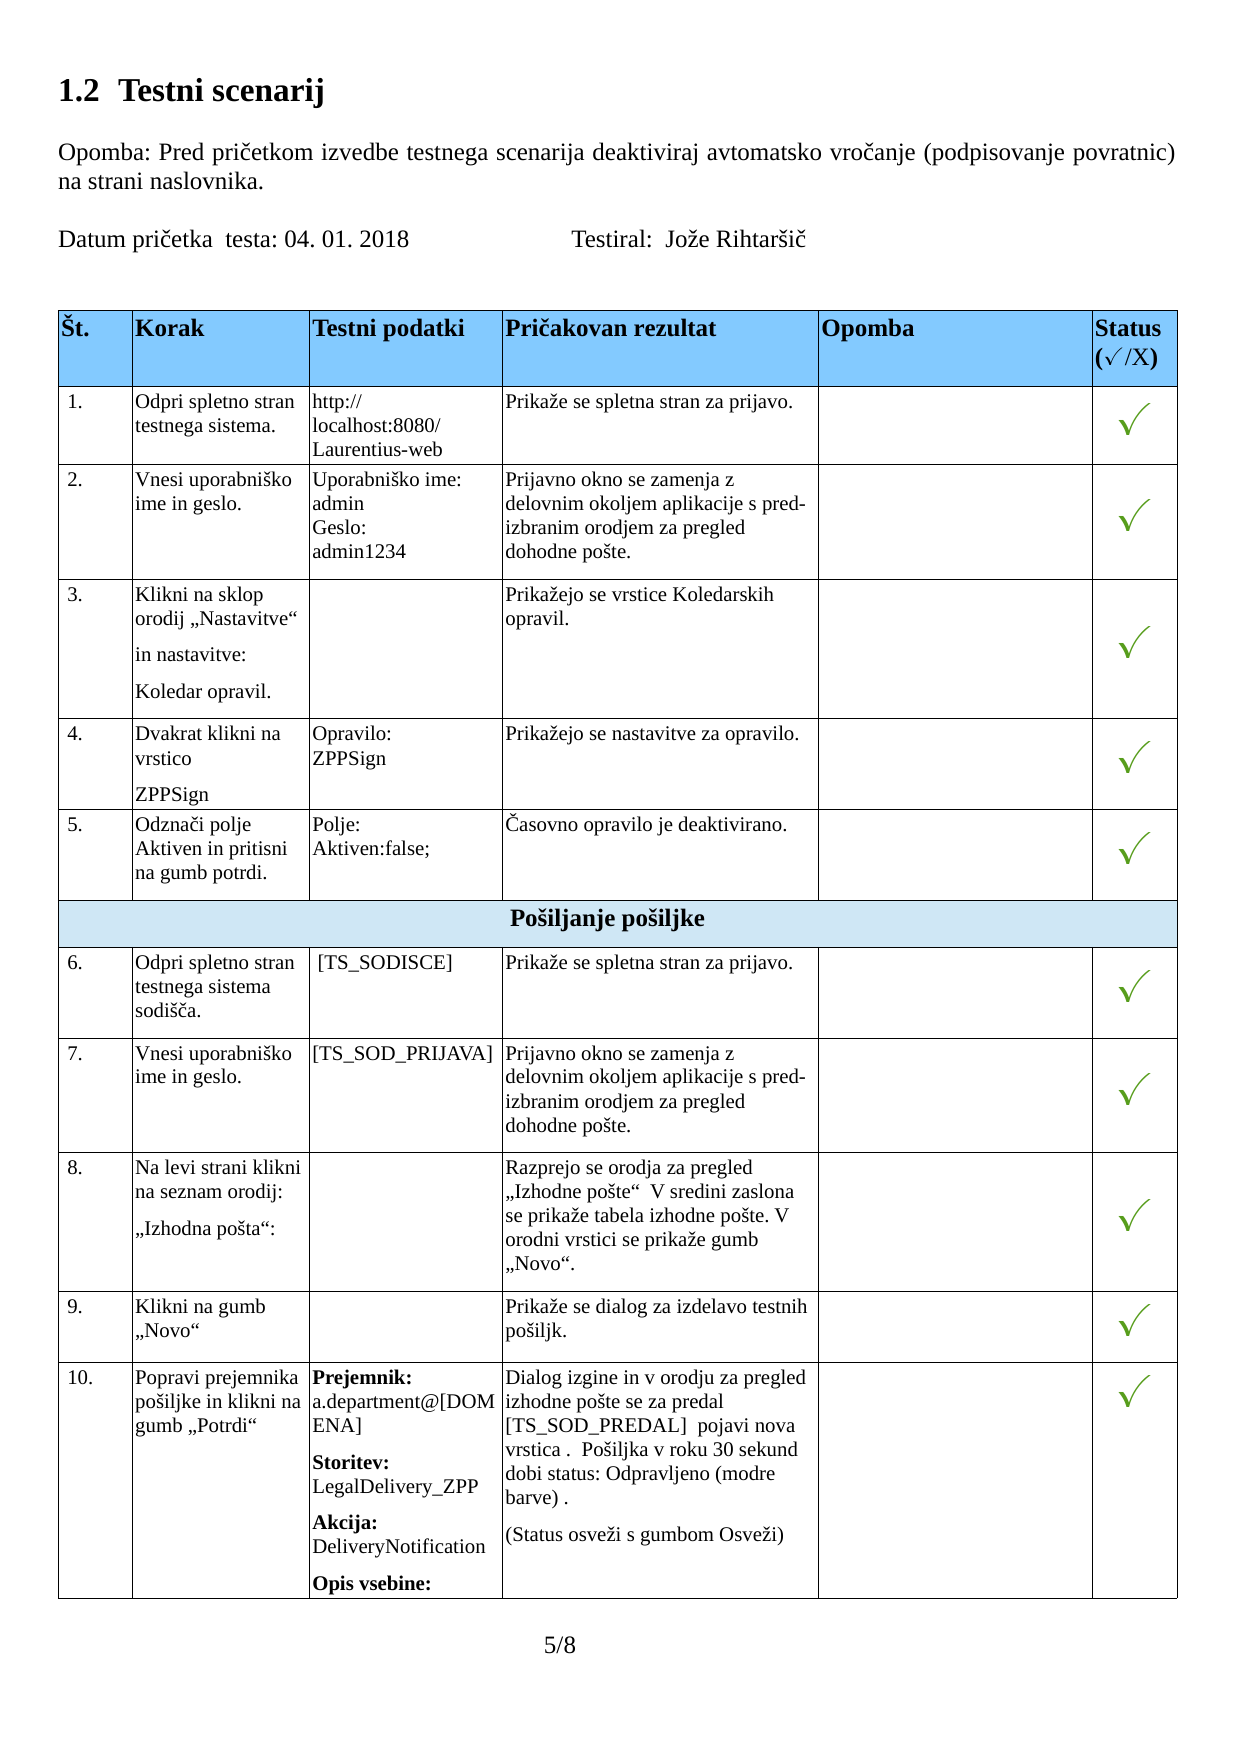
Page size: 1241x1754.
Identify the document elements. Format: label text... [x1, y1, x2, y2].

table_header Testni podatki [310, 311, 502, 386]
table_cell Prijavno okno se zamenja z delovnim okoljem aplikacije s pred-izbranim orodjem za pregled dohodne pošte. [503, 1039, 818, 1152]
text Datum pričetka testa: 04. 01. 2018 Testiral: Jože Rihtaršič [58, 224, 1177, 252]
table_cell Odznači polje Aktiven in pritisni na gumb potrdi. [133, 810, 309, 899]
table_cell Prikažejo se vrstice Koledarskih opravil. [503, 580, 818, 718]
table_cell Opravilo: ZPPSign [310, 719, 502, 809]
table_header Pričakovan rezultat [503, 311, 818, 386]
table_cell Uporabniško ime: admin Geslo: admin1234 [310, 465, 502, 579]
table_cell http://localhost:8080/Laurentius-web [310, 387, 502, 464]
table_cell Klikni na sklop orodij „Nastavitve“ in nastavitve: Koledar opravil. [133, 580, 309, 718]
table_cell [TS_SODISCE] [310, 948, 502, 1037]
table_cell [59, 1363, 132, 1598]
table_cell Prikaže se dialog za izdelavo testnih pošiljk. [503, 1292, 818, 1362]
table_cell [819, 1292, 1092, 1362]
table_cell Prijavno okno se zamenja z delovnim okoljem aplikacije s pred-izbranim orodjem za pregled dohodne pošte. [503, 465, 818, 579]
table_cell [310, 1292, 502, 1362]
table_cell [59, 719, 132, 809]
subtitle Testni scenarij [58, 70, 1177, 109]
table_cell ✓ [1093, 1363, 1177, 1598]
table_header Št. [59, 311, 132, 386]
table_cell [819, 719, 1092, 809]
table_header Status (✓/X) [1093, 311, 1177, 386]
table_cell Prikažejo se nastavitve za opravilo. [503, 719, 818, 809]
table_cell Vnesi uporabniško ime in geslo. [133, 1039, 309, 1152]
table_cell Prikaže se spletna stran za prijavo. [503, 387, 818, 464]
table_cell [819, 465, 1092, 579]
table_cell Vnesi uporabniško ime in geslo. [133, 465, 309, 579]
table_cell Odpri spletno stran testnega sistema. [133, 387, 309, 464]
table_header Korak [133, 311, 309, 386]
table_cell ✓ [1093, 810, 1177, 899]
table_cell ✓ [1093, 948, 1177, 1037]
table_cell Prikaže se spletna stran za prijavo. [503, 948, 818, 1037]
table_cell [59, 1039, 132, 1152]
table_cell [819, 1039, 1092, 1152]
table_cell [59, 387, 132, 464]
table_cell [819, 1363, 1092, 1598]
table_cell [59, 1153, 132, 1291]
table_cell [819, 580, 1092, 718]
table_cell Časovno opravilo je deaktivirano. [503, 810, 818, 899]
table_header Opomba [819, 311, 1092, 386]
table_cell [59, 1292, 132, 1362]
table_cell [819, 1153, 1092, 1291]
table_cell Odpri spletno stran testnega sistema sodišča. [133, 948, 309, 1037]
table_cell [819, 948, 1092, 1037]
table_cell [TS_SOD_PRIJAVA] [310, 1039, 502, 1152]
table_cell [310, 1153, 502, 1291]
table_cell [819, 810, 1092, 899]
table_cell Dvakrat klikni na vrstico ZPPSign [133, 719, 309, 809]
table_cell Pošiljanje pošiljke [59, 901, 1177, 947]
table_cell [819, 387, 1092, 464]
table_cell Polje: Aktiven:false; [310, 810, 502, 899]
table_cell [59, 580, 132, 718]
table_cell ✓ [1093, 387, 1177, 464]
table_cell Klikni na gumb „Novo“ [133, 1292, 309, 1362]
table_cell ✓ [1093, 719, 1177, 809]
table_cell [59, 810, 132, 899]
table_cell Prejemnik: a.department@[DOMENA] Storitev: LegalDelivery_ZPP Akcija: DeliveryNotification Opis vsebine: [310, 1363, 502, 1598]
text Opomba: Pred pričetkom izvedbe testnega scenarija deaktiviraj avtomatsko vročanje (podpisovanje povratnic) na strani naslovnika. [58, 137, 1177, 195]
table_cell Popravi prejemnika pošiljke in klikni na gumb „Potrdi“ [133, 1363, 309, 1598]
table_cell Na levi strani klikni na seznam orodij: „Izhodna pošta“: [133, 1153, 309, 1291]
table_cell [310, 580, 502, 718]
table_cell ✓ [1093, 1039, 1177, 1152]
table_cell ✓ [1093, 580, 1177, 718]
table_cell ✓ [1093, 465, 1177, 579]
table_cell ✓ [1093, 1292, 1177, 1362]
table_cell [59, 948, 132, 1037]
table_cell [59, 465, 132, 579]
table_cell Dialog izgine in v orodju za pregled izhodne pošte se za predal [TS_SOD_PREDAL] pojavi nova vrstica . Pošiljka v roku 30 sekund dobi status: Odpravljeno (modre barve) . (Status osveži s gumbom Osveži) [503, 1363, 818, 1598]
table_cell ✓ [1093, 1153, 1177, 1291]
table_cell Razprejo se orodja za pregled „Izhodne pošte“ V sredini zaslona se prikaže tabela izhodne pošte. V orodni vrstici se prikaže gumb „Novo“. [503, 1153, 818, 1291]
